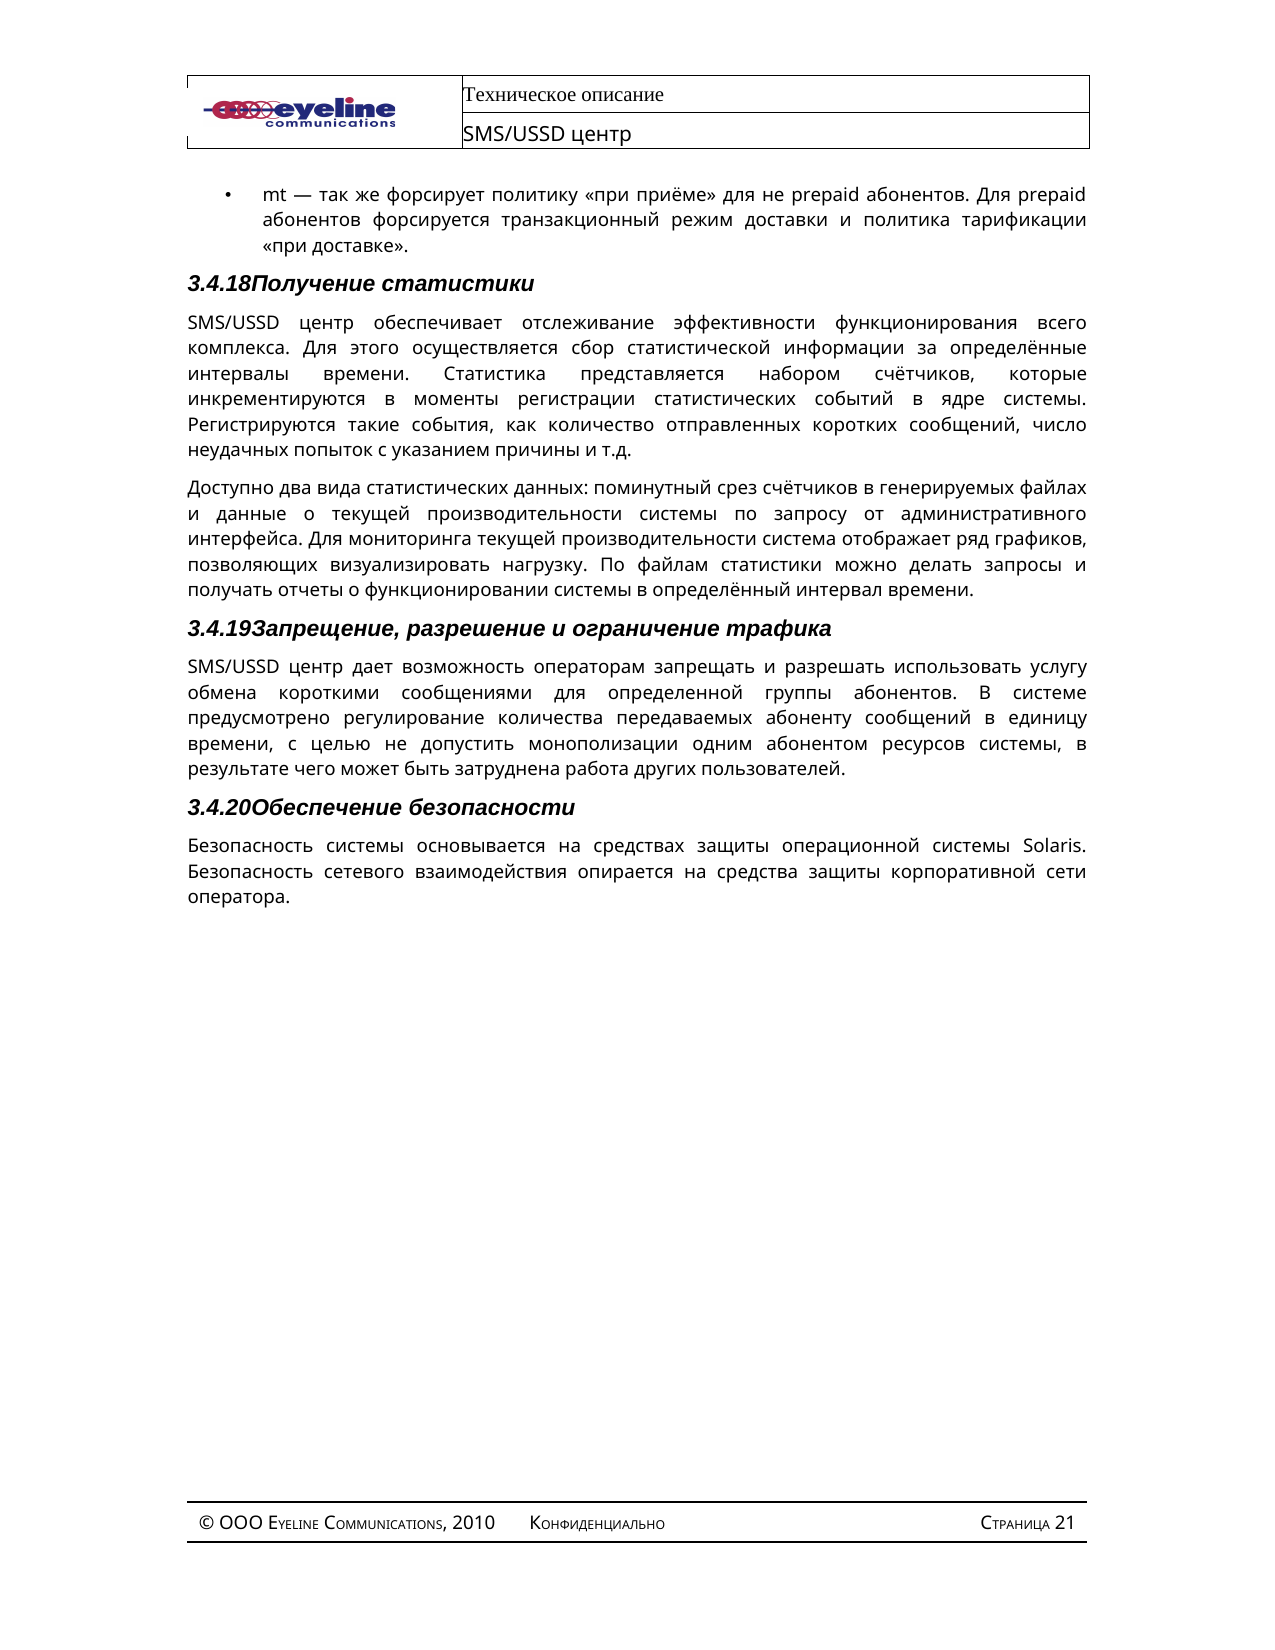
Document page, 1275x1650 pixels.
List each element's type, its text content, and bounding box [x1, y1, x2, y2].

text Доступно два вида статистических данных: поминутный срез счётчиков в генерируемых файлах и данные о текущей производительности системы по запросу от административного интерфейса. Для мониторинга текущей производительности система отображает ряд графиков, позволяющих визуализировать нагрузку. По файлам статистики можно делать запросы и получать отчеты о функционировании системы в определённый интервал времени. [187, 475, 1088, 602]
subtitle Запрещение, разрешение и ограничение трафика [187, 615, 1088, 641]
subtitle Получение статистики [187, 270, 1088, 297]
subtitle Обеспечение безопасности [187, 794, 1088, 820]
text SMS/USSD центр обеспечивает отслеживание эффективности функционирования всего комплекса. Для этого осуществляется сбор статистической информации за определённые интервалы времени. Статистика представляется набором счётчиков, которые инкрементируются в моменты регистрации статистических событий в ядре системы. Регистрируются такие события, как количество отправленных коротких сообщений, число неудачных попыток с указанием причины и т.д. [187, 309, 1088, 462]
list mt — так же форсирует политику «при приёме» для не prepaid абонентов. Для prepaid абонентов форсируется транзакционный режим доставки и политика тарификации «при доставке». [225, 181, 1088, 258]
text SMS/USSD центр дает возможность операторам запрещать и разрешать использовать услугу обмена короткими сообщениями для определенной группы абонентов. В системе предусмотрено регулирование количества передаваемых абоненту сообщений в единицу времени, с целью не допустить монополизации одним абонентом ресурсов системы, в результате чего может быть затруднена работа других пользователей. [187, 654, 1088, 781]
text Безопасность системы основывается на средствах защиты операционной системы Solaris. Безопасность сетевого взаимодействия опирается на средства защиты корпоративной сети оператора. [187, 833, 1088, 909]
picture [203, 97, 396, 127]
